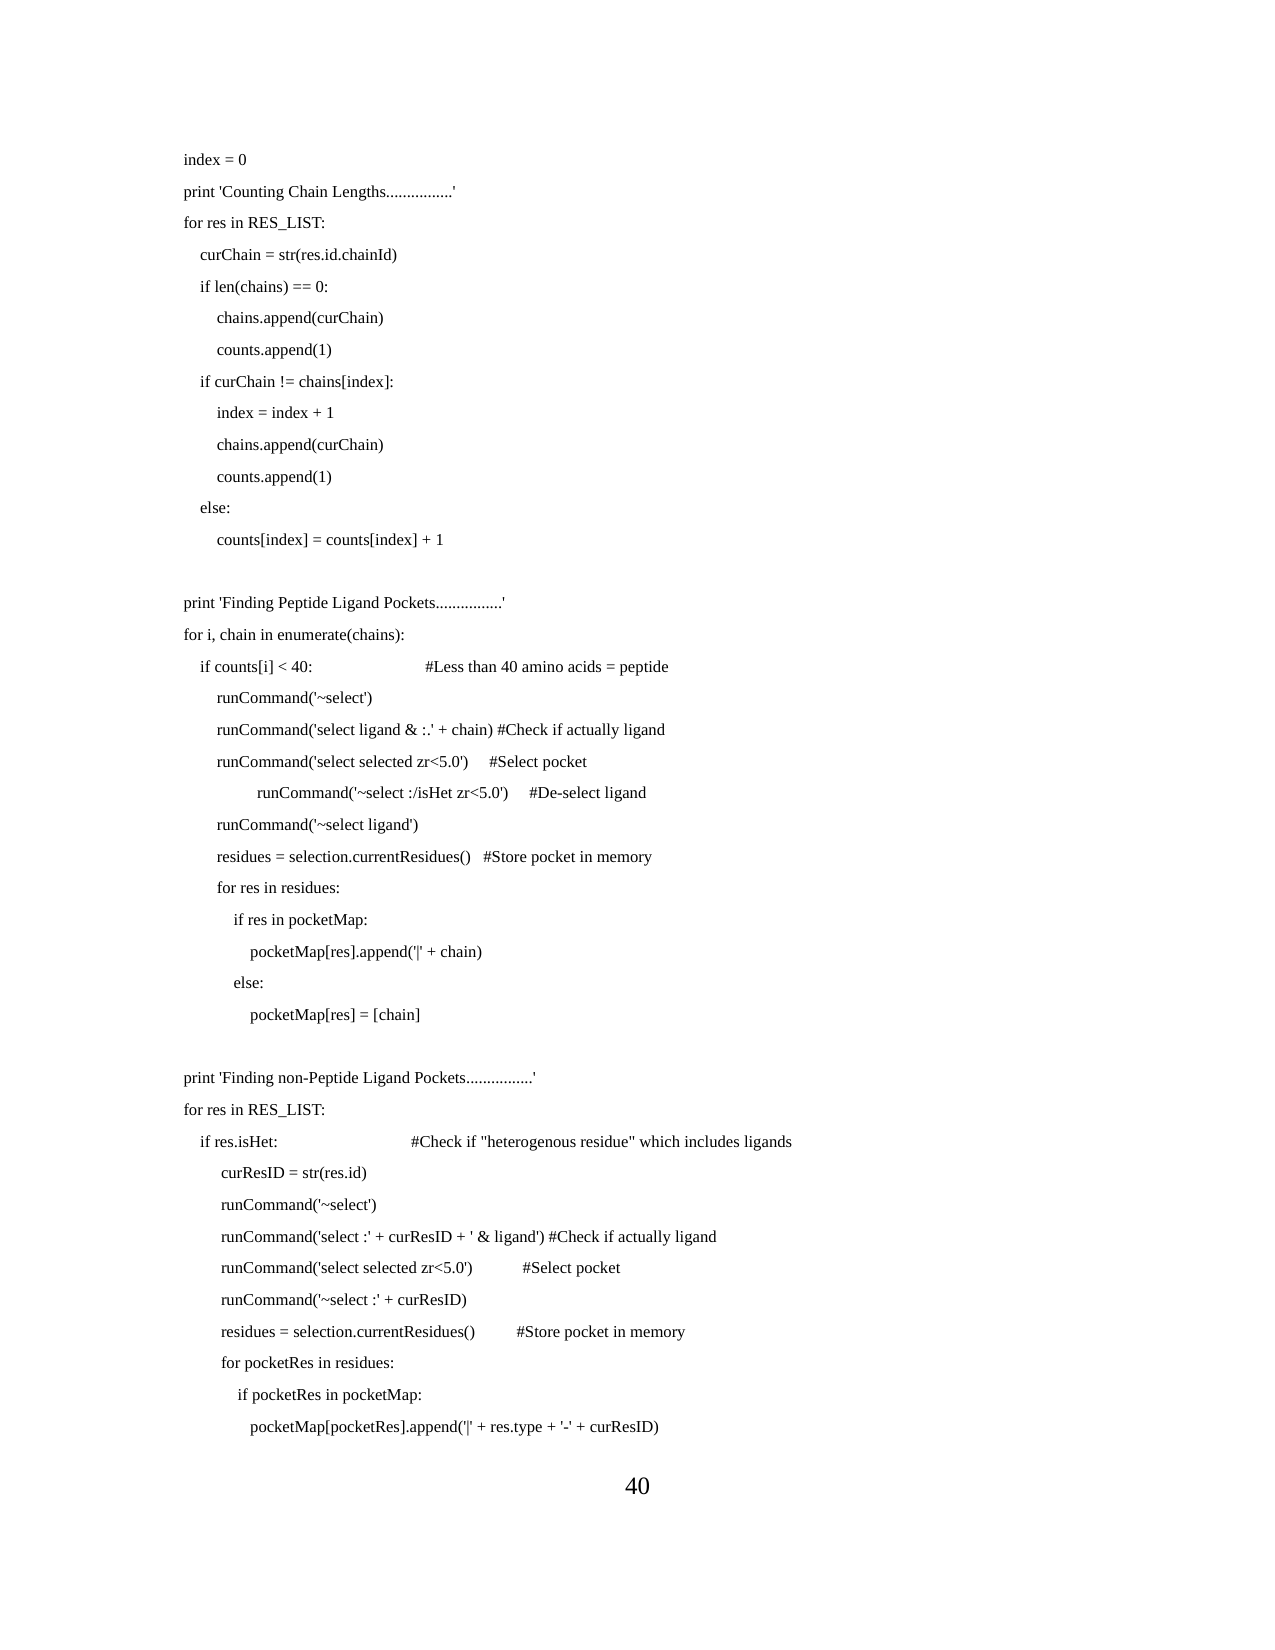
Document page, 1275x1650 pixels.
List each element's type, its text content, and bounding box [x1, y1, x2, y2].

text if counts[i] < 40: #Less than 40 amino acids = peptide [150, 657, 1125, 676]
text counts[index] = counts[index] + 1 [150, 530, 1125, 549]
text chains.append(curChain) [150, 435, 1125, 454]
text print 'Finding non-Peptide Ligand Pockets................' [150, 1068, 1125, 1087]
text runCommand('~select ligand') [150, 815, 1125, 834]
text else: [150, 973, 1125, 992]
text runCommand('select :' + curResID + ' & ligand') #Check if actually ligand [150, 1227, 1125, 1246]
text runCommand('~select') [150, 688, 1125, 707]
text counts.append(1) [150, 340, 1125, 359]
text pocketMap[res].append('|' + chain) [150, 942, 1125, 961]
text for res in RES_LIST: [150, 1100, 1125, 1119]
text if len(chains) == 0: [150, 277, 1125, 296]
text runCommand('~select :/isHet zr<5.0') #De-select ligand [150, 783, 1125, 802]
text else: [150, 498, 1125, 517]
text for i, chain in enumerate(chains): [150, 625, 1125, 644]
text counts.append(1) [150, 467, 1125, 486]
text index = 0 [150, 150, 1125, 169]
text runCommand('select ligand & :.' + chain) #Check if actually ligand [150, 720, 1125, 739]
text for pocketRes in residues: [150, 1353, 1125, 1372]
text if curChain != chains[index]: [150, 372, 1125, 391]
text if pocketRes in pocketMap: [150, 1385, 1125, 1404]
text for res in RES_LIST: [150, 213, 1125, 232]
text residues = selection.currentResidues() #Store pocket in memory [150, 847, 1125, 866]
text runCommand('select selected zr<5.0') #Select pocket [150, 1258, 1125, 1277]
text pocketMap[res] = [chain] [150, 1005, 1125, 1024]
text residues = selection.currentResidues() #Store pocket in memory [150, 1322, 1125, 1341]
text for res in residues: [150, 878, 1125, 897]
text print 'Counting Chain Lengths................' [150, 182, 1125, 201]
text runCommand('select selected zr<5.0') #Select pocket [150, 752, 1125, 771]
text if res in pocketMap: [150, 910, 1125, 929]
text index = index + 1 [150, 403, 1125, 422]
text print 'Finding Peptide Ligand Pockets................' [150, 593, 1125, 612]
text runCommand('~select :' + curResID) [150, 1290, 1125, 1309]
text curResID = str(res.id) [150, 1163, 1125, 1182]
text if res.isHet: #Check if "heterogenous residue" which includes ligands [150, 1132, 1125, 1151]
text runCommand('~select') [150, 1195, 1125, 1214]
text chains.append(curChain) [150, 308, 1125, 327]
text pocketMap[pocketRes].append('|' + res.type + '-' + curResID) [150, 1417, 1125, 1436]
text curChain = str(res.id.chainId) [150, 245, 1125, 264]
